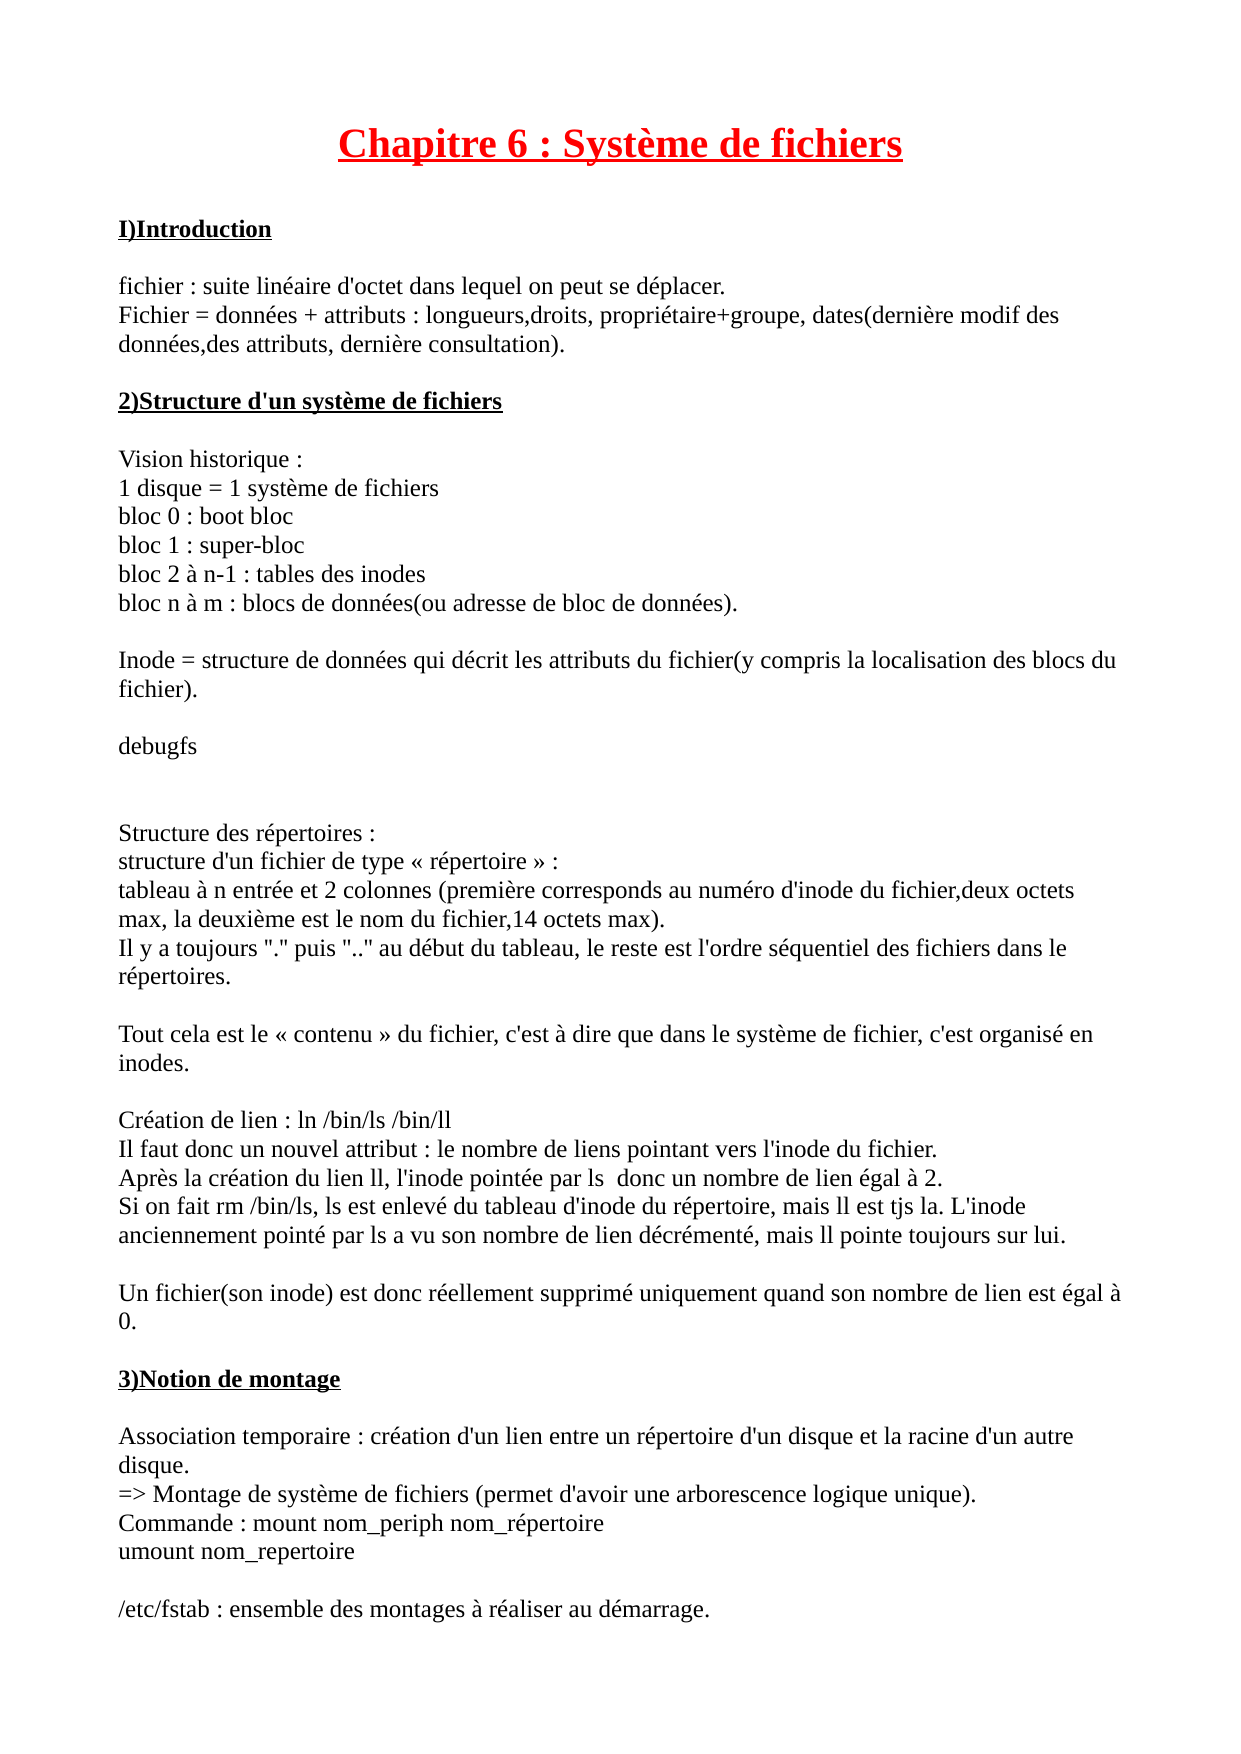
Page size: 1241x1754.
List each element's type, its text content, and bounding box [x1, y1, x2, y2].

text umount nom_repertoire [118, 1536, 1122, 1565]
text Tout cela est le « contenu » du fichier, c'est à dire que dans le système de fichier, c'est organisé en inodes. [118, 1019, 1122, 1076]
text fichier : suite linéaire d'octet dans lequel on peut se déplacer. [118, 271, 1122, 300]
text Structure des répertoires : [118, 818, 1122, 846]
text Si on fait rm /bin/ls, ls est enlevé du tableau d'inode du répertoire, mais ll est tjs la. L'inode anciennement pointé par ls a vu son nombre de lien décrémenté, mais ll pointe toujours sur lui. [118, 1191, 1122, 1249]
text 3)Notion de montage [118, 1364, 1122, 1393]
text structure d'un fichier de type « répertoire » : [118, 846, 1122, 875]
text => Montage de système de fichiers (permet d'avoir une arborescence logique unique). [118, 1479, 1122, 1508]
text 1 disque = 1 système de fichiers [118, 473, 1122, 501]
text /etc/fstab : ensemble des montages à réaliser au démarrage. [118, 1594, 1122, 1623]
text I)Introduction [118, 214, 1122, 243]
text 2)Structure d'un système de fichiers [118, 386, 1122, 415]
text Commande : mount nom_periph nom_répertoire [118, 1508, 1122, 1536]
text Après la création du lien ll, l'inode pointée par ls donc un nombre de lien égal à 2. [118, 1163, 1122, 1191]
text Inode = structure de données qui décrit les attributs du fichier(y compris la localisation des blocs du fichier). [118, 645, 1122, 703]
text Un fichier(son inode) est donc réellement supprimé uniquement quand son nombre de lien est égal à 0. [118, 1278, 1122, 1335]
text Il faut donc un nouvel attribut : le nombre de liens pointant vers l'inode du fichier. [118, 1134, 1122, 1163]
text Création de lien : ln /bin/ls /bin/ll [118, 1105, 1122, 1134]
text bloc 2 à n-1 : tables des inodes [118, 559, 1122, 588]
text Vision historique : [118, 444, 1122, 473]
text Chapitre 6 : Système de fichiers [118, 118, 1122, 166]
text bloc 1 : super-bloc [118, 530, 1122, 559]
text debugfs [118, 731, 1122, 760]
text bloc 0 : boot bloc [118, 501, 1122, 530]
text Il y a toujours ''.'' puis ''..'' au début du tableau, le reste est l'ordre séquentiel des fichiers dans le répertoires. [118, 933, 1122, 990]
text Association temporaire : création d'un lien entre un répertoire d'un disque et la racine d'un autre disque. [118, 1421, 1122, 1479]
text Fichier = données + attributs : longueurs,droits, propriétaire+groupe, dates(dernière modif des données,des attributs, dernière consultation). [118, 300, 1122, 358]
text bloc n à m : blocs de données(ou adresse de bloc de données). [118, 588, 1122, 616]
text tableau à n entrée et 2 colonnes (première corresponds au numéro d'inode du fichier,deux octets max, la deuxième est le nom du fichier,14 octets max). [118, 875, 1122, 933]
